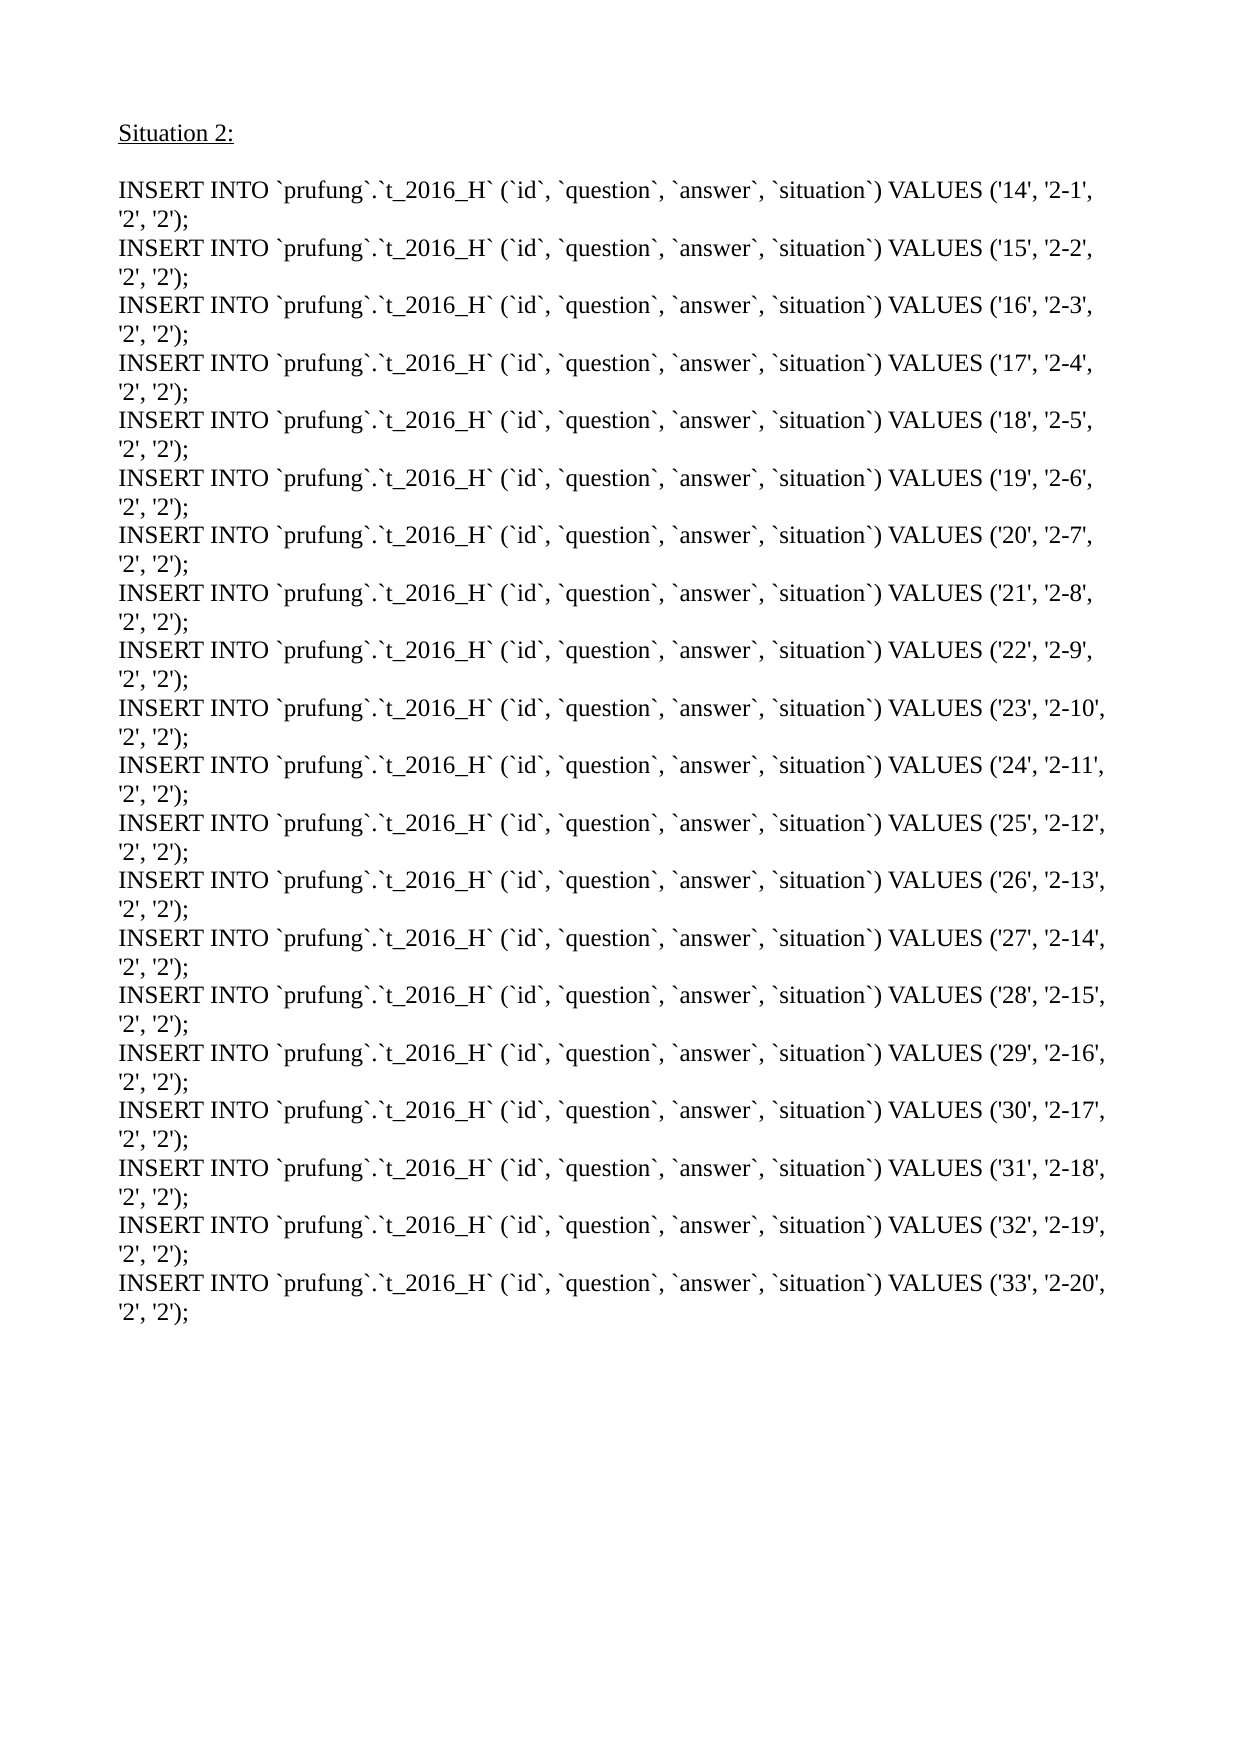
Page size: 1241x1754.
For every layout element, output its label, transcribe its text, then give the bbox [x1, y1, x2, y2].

text INSERT INTO `prufung`.`t_2016_H` (`id`, `question`, `answer`, `situation`) VALUES ('32', '2-19', '2', '2'); [118, 1211, 1122, 1268]
text INSERT INTO `prufung`.`t_2016_H` (`id`, `question`, `answer`, `situation`) VALUES ('14', '2-1', '2', '2'); [118, 176, 1122, 233]
text INSERT INTO `prufung`.`t_2016_H` (`id`, `question`, `answer`, `situation`) VALUES ('29', '2-16', '2', '2'); [118, 1038, 1122, 1096]
text INSERT INTO `prufung`.`t_2016_H` (`id`, `question`, `answer`, `situation`) VALUES ('15', '2-2', '2', '2'); [118, 233, 1122, 291]
text INSERT INTO `prufung`.`t_2016_H` (`id`, `question`, `answer`, `situation`) VALUES ('27', '2-14', '2', '2'); [118, 923, 1122, 981]
text INSERT INTO `prufung`.`t_2016_H` (`id`, `question`, `answer`, `situation`) VALUES ('28', '2-15', '2', '2'); [118, 981, 1122, 1038]
text INSERT INTO `prufung`.`t_2016_H` (`id`, `question`, `answer`, `situation`) VALUES ('26', '2-13', '2', '2'); [118, 866, 1122, 923]
text INSERT INTO `prufung`.`t_2016_H` (`id`, `question`, `answer`, `situation`) VALUES ('33', '2-20', '2', '2'); [118, 1268, 1122, 1326]
text INSERT INTO `prufung`.`t_2016_H` (`id`, `question`, `answer`, `situation`) VALUES ('31', '2-18', '2', '2'); [118, 1153, 1122, 1211]
text INSERT INTO `prufung`.`t_2016_H` (`id`, `question`, `answer`, `situation`) VALUES ('23', '2-10', '2', '2'); [118, 693, 1122, 751]
text Situation 2: [118, 118, 1122, 147]
text INSERT INTO `prufung`.`t_2016_H` (`id`, `question`, `answer`, `situation`) VALUES ('21', '2-8', '2', '2'); [118, 578, 1122, 636]
text INSERT INTO `prufung`.`t_2016_H` (`id`, `question`, `answer`, `situation`) VALUES ('17', '2-4', '2', '2'); [118, 348, 1122, 406]
text INSERT INTO `prufung`.`t_2016_H` (`id`, `question`, `answer`, `situation`) VALUES ('16', '2-3', '2', '2'); [118, 291, 1122, 348]
text INSERT INTO `prufung`.`t_2016_H` (`id`, `question`, `answer`, `situation`) VALUES ('30', '2-17', '2', '2'); [118, 1096, 1122, 1153]
text INSERT INTO `prufung`.`t_2016_H` (`id`, `question`, `answer`, `situation`) VALUES ('18', '2-5', '2', '2'); [118, 406, 1122, 463]
text INSERT INTO `prufung`.`t_2016_H` (`id`, `question`, `answer`, `situation`) VALUES ('22', '2-9', '2', '2'); [118, 636, 1122, 693]
text INSERT INTO `prufung`.`t_2016_H` (`id`, `question`, `answer`, `situation`) VALUES ('19', '2-6', '2', '2'); [118, 463, 1122, 521]
text INSERT INTO `prufung`.`t_2016_H` (`id`, `question`, `answer`, `situation`) VALUES ('25', '2-12', '2', '2'); [118, 808, 1122, 866]
text INSERT INTO `prufung`.`t_2016_H` (`id`, `question`, `answer`, `situation`) VALUES ('24', '2-11', '2', '2'); [118, 751, 1122, 808]
text INSERT INTO `prufung`.`t_2016_H` (`id`, `question`, `answer`, `situation`) VALUES ('20', '2-7', '2', '2'); [118, 521, 1122, 578]
